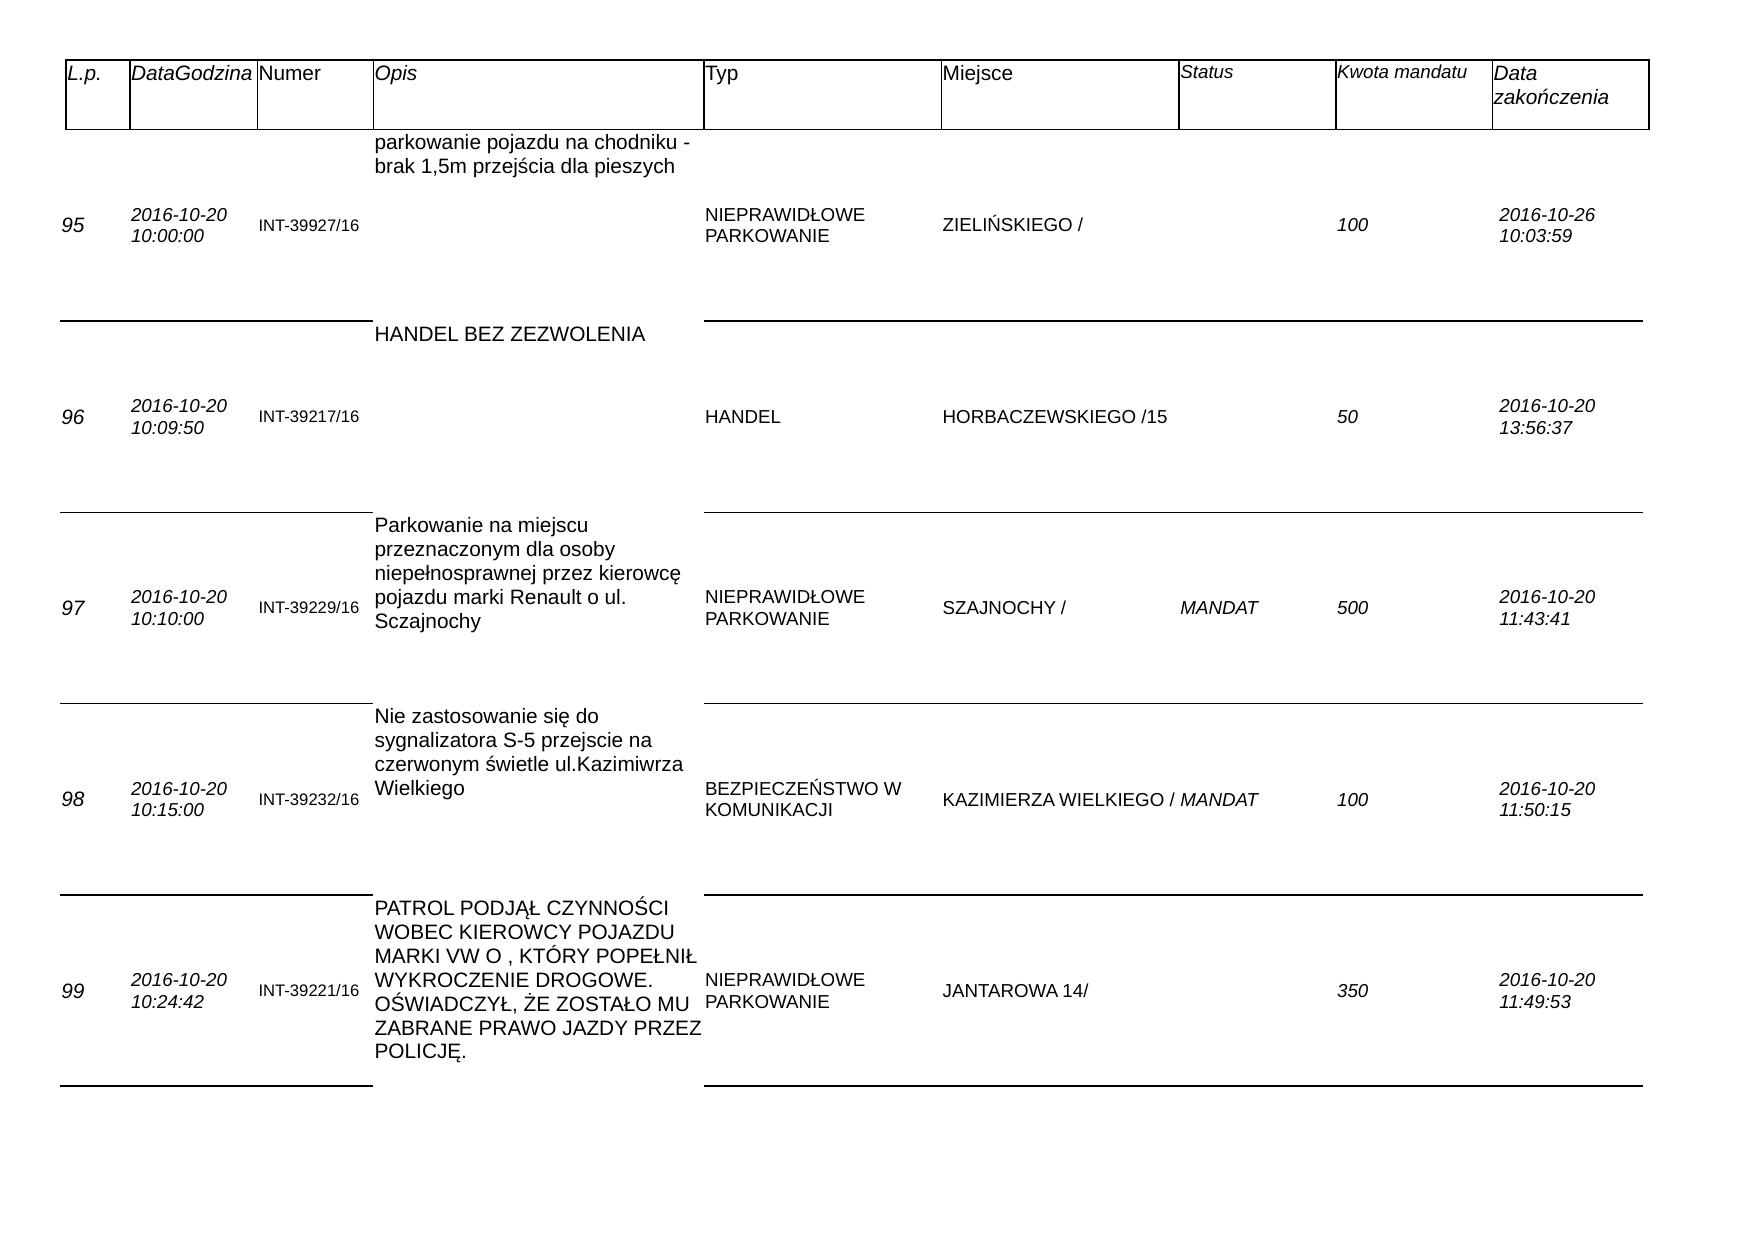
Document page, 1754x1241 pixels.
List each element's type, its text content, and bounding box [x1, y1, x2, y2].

table_cell MANDAT [1179, 513, 1336, 703]
table_cell MANDAT [1179, 704, 1336, 894]
table_cell HANDEL [704, 322, 941, 511]
table_cell NIEPRAWIDŁOWE PARKOWANIE [704, 513, 941, 703]
table_cell JANTAROWA 14/ [941, 896, 1179, 1085]
table_cell INT-39217/16 [257, 322, 373, 511]
table_cell BEZPIECZEŃSTWO W KOMUNIKACJI [704, 704, 941, 894]
table_cell [1643, 130, 1649, 320]
table_header Numer [258, 61, 373, 129]
table_header Typ [705, 61, 941, 129]
table_cell 96 [60, 322, 130, 511]
table_cell 98 [60, 704, 130, 894]
table_cell SZAJNOCHY / [941, 513, 1179, 703]
table_cell [1643, 703, 1649, 894]
table_cell Parkowanie na miejscu przeznaczonym dla osoby niepełnosprawnej przez kierowcę pojazdu marki Renault o ul. Sczajnochy [373, 511, 704, 703]
table_cell 99 [60, 896, 130, 1085]
table_header Status [1180, 61, 1335, 129]
table_cell HORBACZEWSKIEGO /15 [941, 322, 1179, 511]
table_cell [1179, 896, 1336, 1085]
table_cell 50 [1336, 322, 1498, 511]
table_header DataGodzina [131, 61, 257, 129]
table_cell HANDEL BEZ ZEZWOLENIA [373, 320, 704, 511]
table_cell 350 [1336, 896, 1498, 1085]
table_header Data zakończenia [1493, 61, 1648, 129]
table_cell [1179, 130, 1336, 320]
table_cell INT-39927/16 [257, 130, 373, 320]
table_cell 95 [60, 129, 130, 320]
table_cell NIEPRAWIDŁOWE PARKOWANIE [704, 896, 941, 1085]
table_cell [1179, 322, 1336, 511]
table_cell PATROL PODJĄŁ CZYNNOŚCI WOBEC KIEROWCY POJAZDU MARKI VW O , KTÓRY POPEŁNIŁ WYKROCZENIE DROGOWE. OŚWIADCZYŁ, ŻE ZOSTAŁO MU ZABRANE PRAWO JAZDY PRZEZ POLICJĘ. [373, 894, 704, 1085]
table_cell 2016-10-20 10:10:00 [130, 513, 257, 703]
table_cell parkowanie pojazdu na chodniku - brak 1,5m przejścia dla pieszych [373, 130, 704, 320]
table_cell [1643, 320, 1649, 511]
table_cell 2016-10-26 10:03:59 [1498, 130, 1643, 320]
table_cell [1643, 511, 1649, 703]
table_cell INT-39229/16 [257, 513, 373, 703]
table_cell KAZIMIERZA WIELKIEGO / [941, 704, 1179, 894]
table_cell ZIELIŃSKIEGO / [941, 130, 1179, 320]
table_header Miejsce [942, 61, 1178, 129]
table_cell 2016-10-20 11:50:15 [1498, 704, 1643, 894]
table_cell INT-39232/16 [257, 704, 373, 894]
table_cell NIEPRAWIDŁOWE PARKOWANIE [704, 130, 941, 320]
table_cell 2016-10-20 10:09:50 [130, 322, 257, 511]
table_cell 2016-10-20 13:56:37 [1498, 322, 1643, 511]
table_cell Nie zastosowanie się do sygnalizatora S-5 przejscie na czerwonym świetle ul.Kazimiwrza Wielkiego [373, 703, 704, 894]
table_cell [1643, 894, 1649, 1085]
table_header Kwota mandatu [1337, 61, 1492, 129]
table_header [60, 59, 65, 129]
table_cell 2016-10-20 10:15:00 [130, 704, 257, 894]
table_cell 2016-10-20 10:00:00 [130, 130, 257, 320]
table_cell 100 [1336, 704, 1498, 894]
table_cell INT-39221/16 [257, 896, 373, 1085]
table_cell 2016-10-20 11:43:41 [1498, 513, 1643, 703]
table_cell 2016-10-20 10:24:42 [130, 896, 257, 1085]
table_cell 2016-10-20 11:49:53 [1498, 896, 1643, 1085]
table_cell 100 [1336, 130, 1498, 320]
table_cell 500 [1336, 513, 1498, 703]
table_cell 97 [60, 513, 130, 703]
table_header Opis [374, 61, 703, 129]
table_header L.p. [67, 61, 129, 129]
